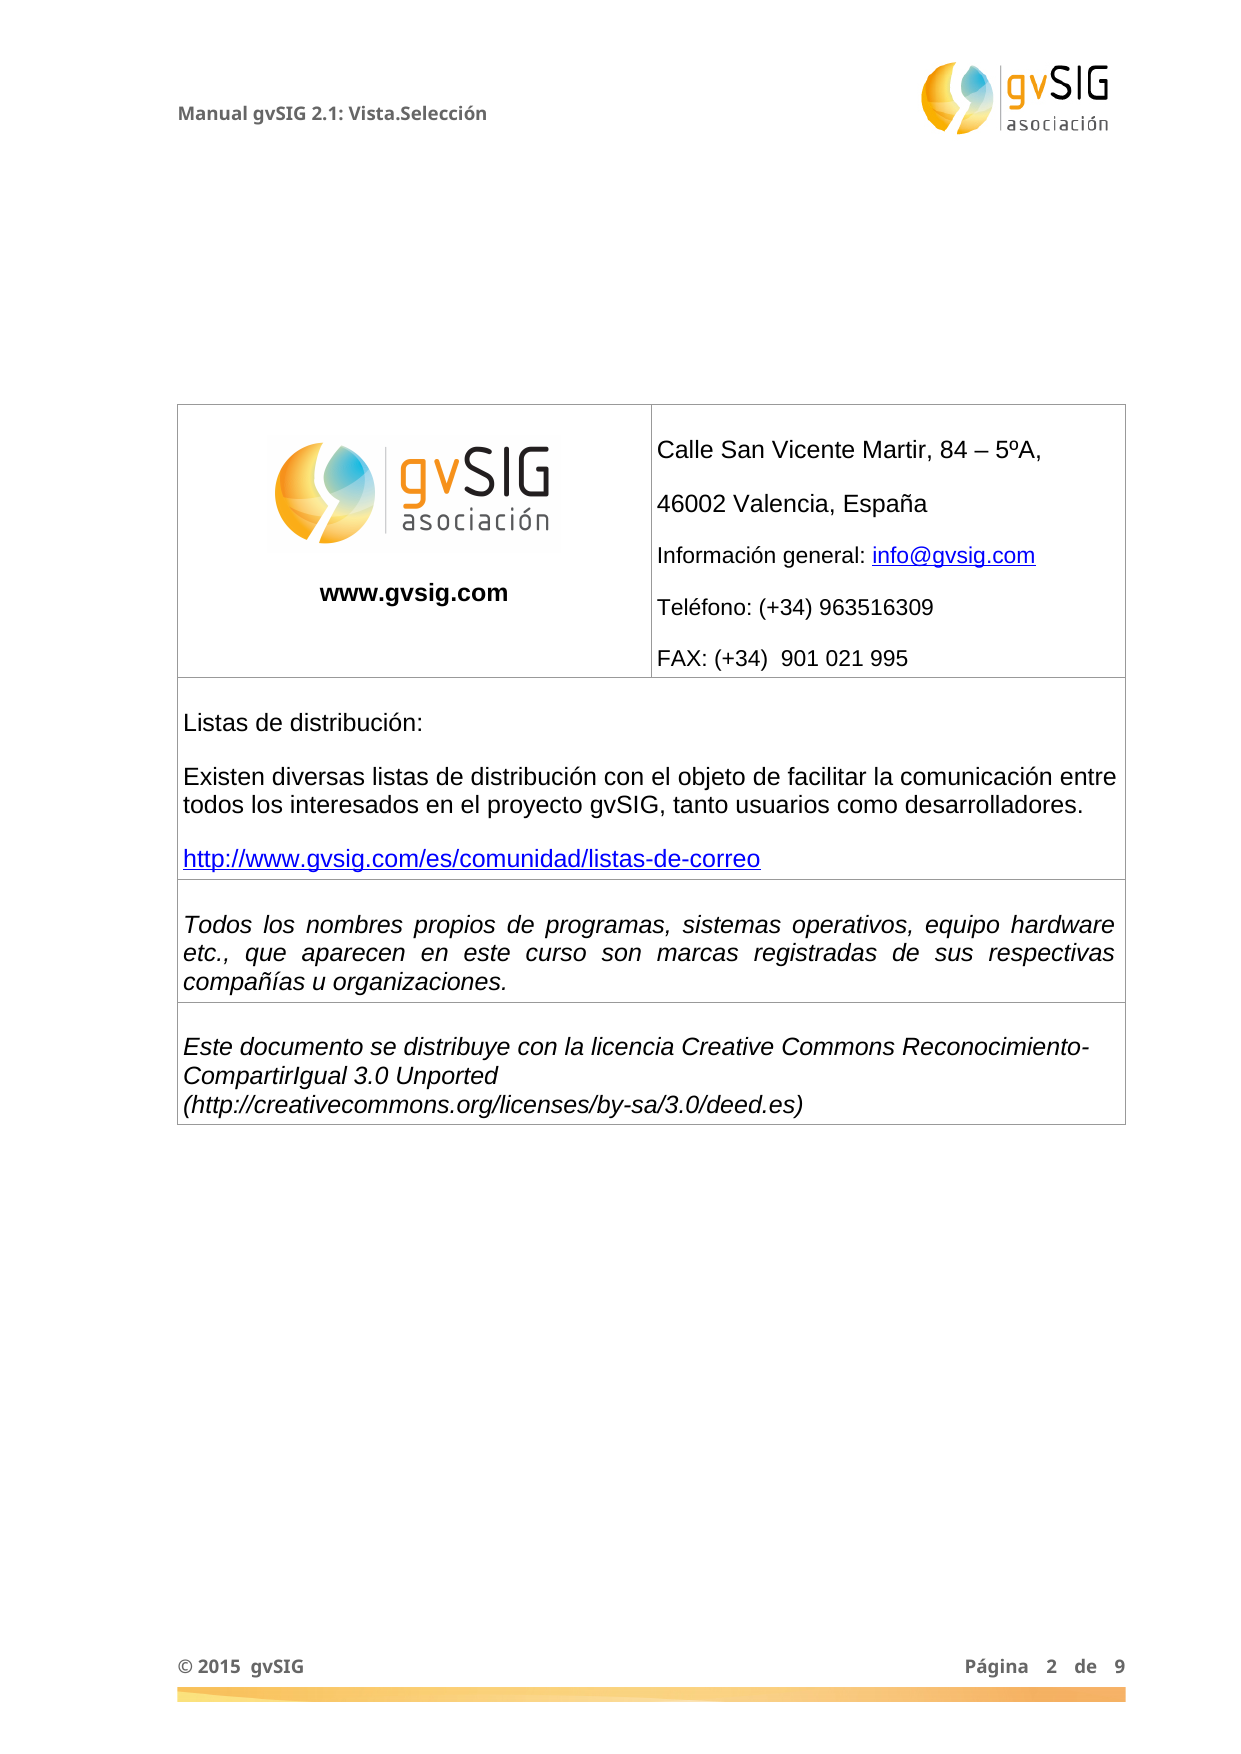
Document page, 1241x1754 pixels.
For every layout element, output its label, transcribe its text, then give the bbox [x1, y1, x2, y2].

table_cell Todos los nombres propios de programas, sistemas operativos, equipo hardware etc., que aparecen en este curso son marcas registradas de sus respectivas compañías u organizaciones. [178, 880, 1125, 1002]
picture [902, 47, 1122, 148]
table_header Calle San Vicente Martir, 84 – 5ºA, 46002 Valencia, España Información general: info@gvsig.com Teléfono: (+34) 963516309 FAX: (+34) 901 021 995 [652, 405, 1125, 677]
picture [267, 435, 561, 553]
picture [177, 1687, 1126, 1702]
table_cell Listas de distribución: Existen diversas listas de distribución con el objeto de facilitar la comunicación entre todos los interesados en el proyecto gvSIG, tanto usuarios como desarrolladores. http://www.gvsig.com/es/comunidad/listas-de-correo [178, 678, 1125, 879]
table_cell Este documento se distribuye con la licencia Creative Commons Reconocimiento-CompartirIgual 3.0 Unported (http://creativecommons.org/licenses/by-sa/3.0/deed.es) [178, 1003, 1125, 1124]
table_header www.gvsig.com [178, 405, 651, 677]
